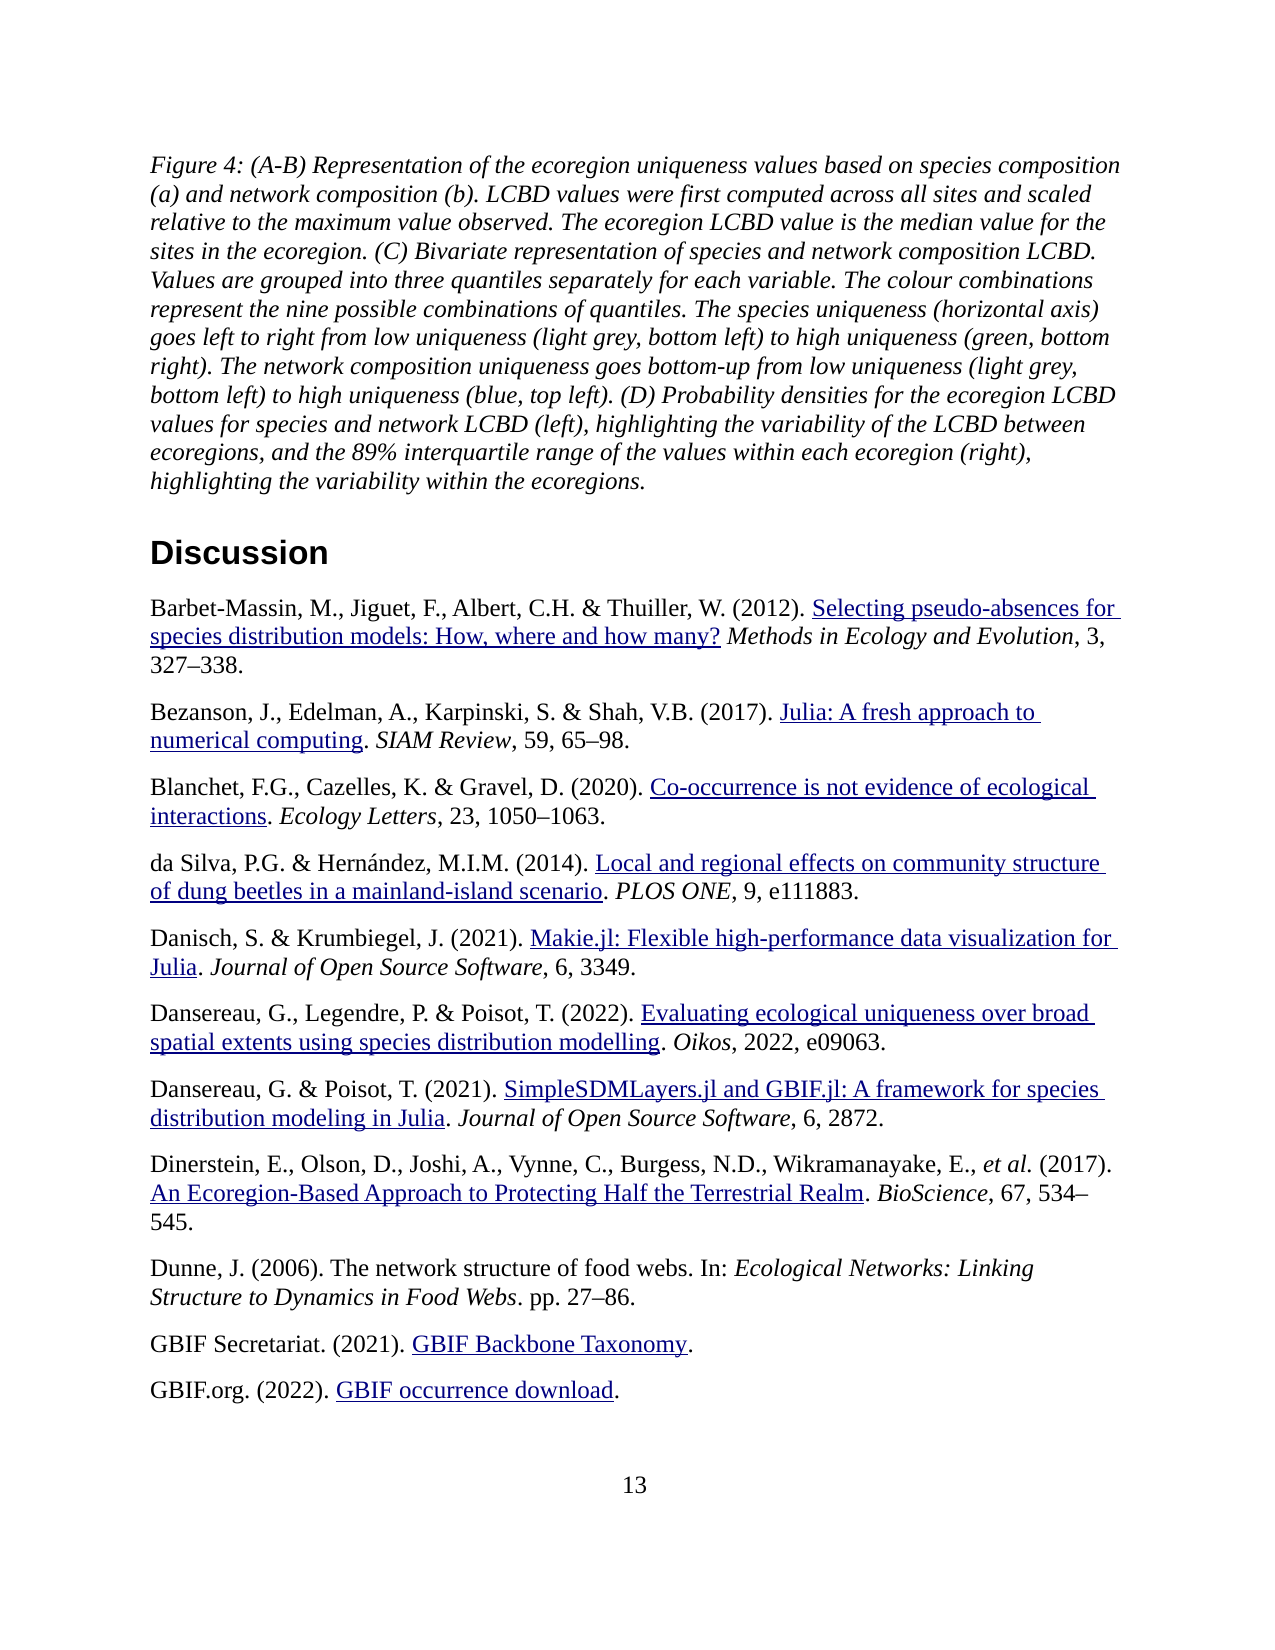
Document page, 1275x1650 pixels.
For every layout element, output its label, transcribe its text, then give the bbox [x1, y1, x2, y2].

text Dansereau, G., Legendre, P. & Poisot, T. (2022). Evaluating ecological uniqueness over broad spatial extents using species distribution modelling. Oikos, 2022, e09063. [150, 998, 1125, 1056]
text da Silva, P.G. & Hernández, M.I.M. (2014). Local and regional effects on community structure of dung beetles in a mainland-island scenario. PLOS ONE, 9, e111883. [150, 848, 1125, 905]
text Figure 4: (A-B) Representation of the ecoregion uniqueness values based on species composition (a) and network composition (b). LCBD values were first computed across all sites and scaled relative to the maximum value observed. The ecoregion LCBD value is the median value for the sites in the ecoregion. (C) Bivariate representation of species and network composition LCBD. Values are grouped into three quantiles separately for each variable. The colour combinations represent the nine possible combinations of quantiles. The species uniqueness (horizontal axis) goes left to right from low uniqueness (light grey, bottom left) to high uniqueness (green, bottom right). The network composition uniqueness goes bottom-up from low uniqueness (light grey, bottom left) to high uniqueness (blue, top left). (D) Probability densities for the ecoregion LCBD values for species and network LCBD (left), highlighting the variability of the LCBD between ecoregions, and the 89% interquartile range of the values within each ecoregion (right), highlighting the variability within the ecoregions. [150, 150, 1125, 495]
text Danisch, S. & Krumbiegel, J. (2021). Makie.jl: Flexible high-performance data visualization for Julia. Journal of Open Source Software, 6, 3349. [150, 923, 1125, 981]
text Blanchet, F.G., Cazelles, K. & Gravel, D. (2020). Co-occurrence is not evidence of ecological interactions. Ecology Letters, 23, 1050–1063. [150, 772, 1125, 830]
text GBIF.org. (2022). GBIF occurrence download. [150, 1376, 1125, 1404]
text Dunne, J. (2006). The network structure of food webs. In: Ecological Networks: Linking Structure to Dynamics in Food Webs. pp. 27–86. [150, 1253, 1125, 1311]
subtitle Discussion [150, 532, 1125, 571]
text GBIF Secretariat. (2021). GBIF Backbone Taxonomy. [150, 1329, 1125, 1358]
text Bezanson, J., Edelman, A., Karpinski, S. & Shah, V.B. (2017). Julia: A fresh approach to numerical computing. SIAM Review, 59, 65–98. [150, 697, 1125, 754]
text Barbet-Massin, M., Jiguet, F., Albert, C.H. & Thuiller, W. (2012). Selecting pseudo-absences for species distribution models: How, where and how many? Methods in Ecology and Evolution, 3, 327–338. [150, 593, 1125, 679]
text Dinerstein, E., Olson, D., Joshi, A., Vynne, C., Burgess, N.D., Wikramanayake, E., et al. (2017). An Ecoregion-Based Approach to Protecting Half the Terrestrial Realm. BioScience, 67, 534–545. [150, 1149, 1125, 1236]
text Dansereau, G. & Poisot, T. (2021). SimpleSDMLayers.jl and GBIF.jl: A framework for species distribution modeling in Julia. Journal of Open Source Software, 6, 2872. [150, 1074, 1125, 1131]
